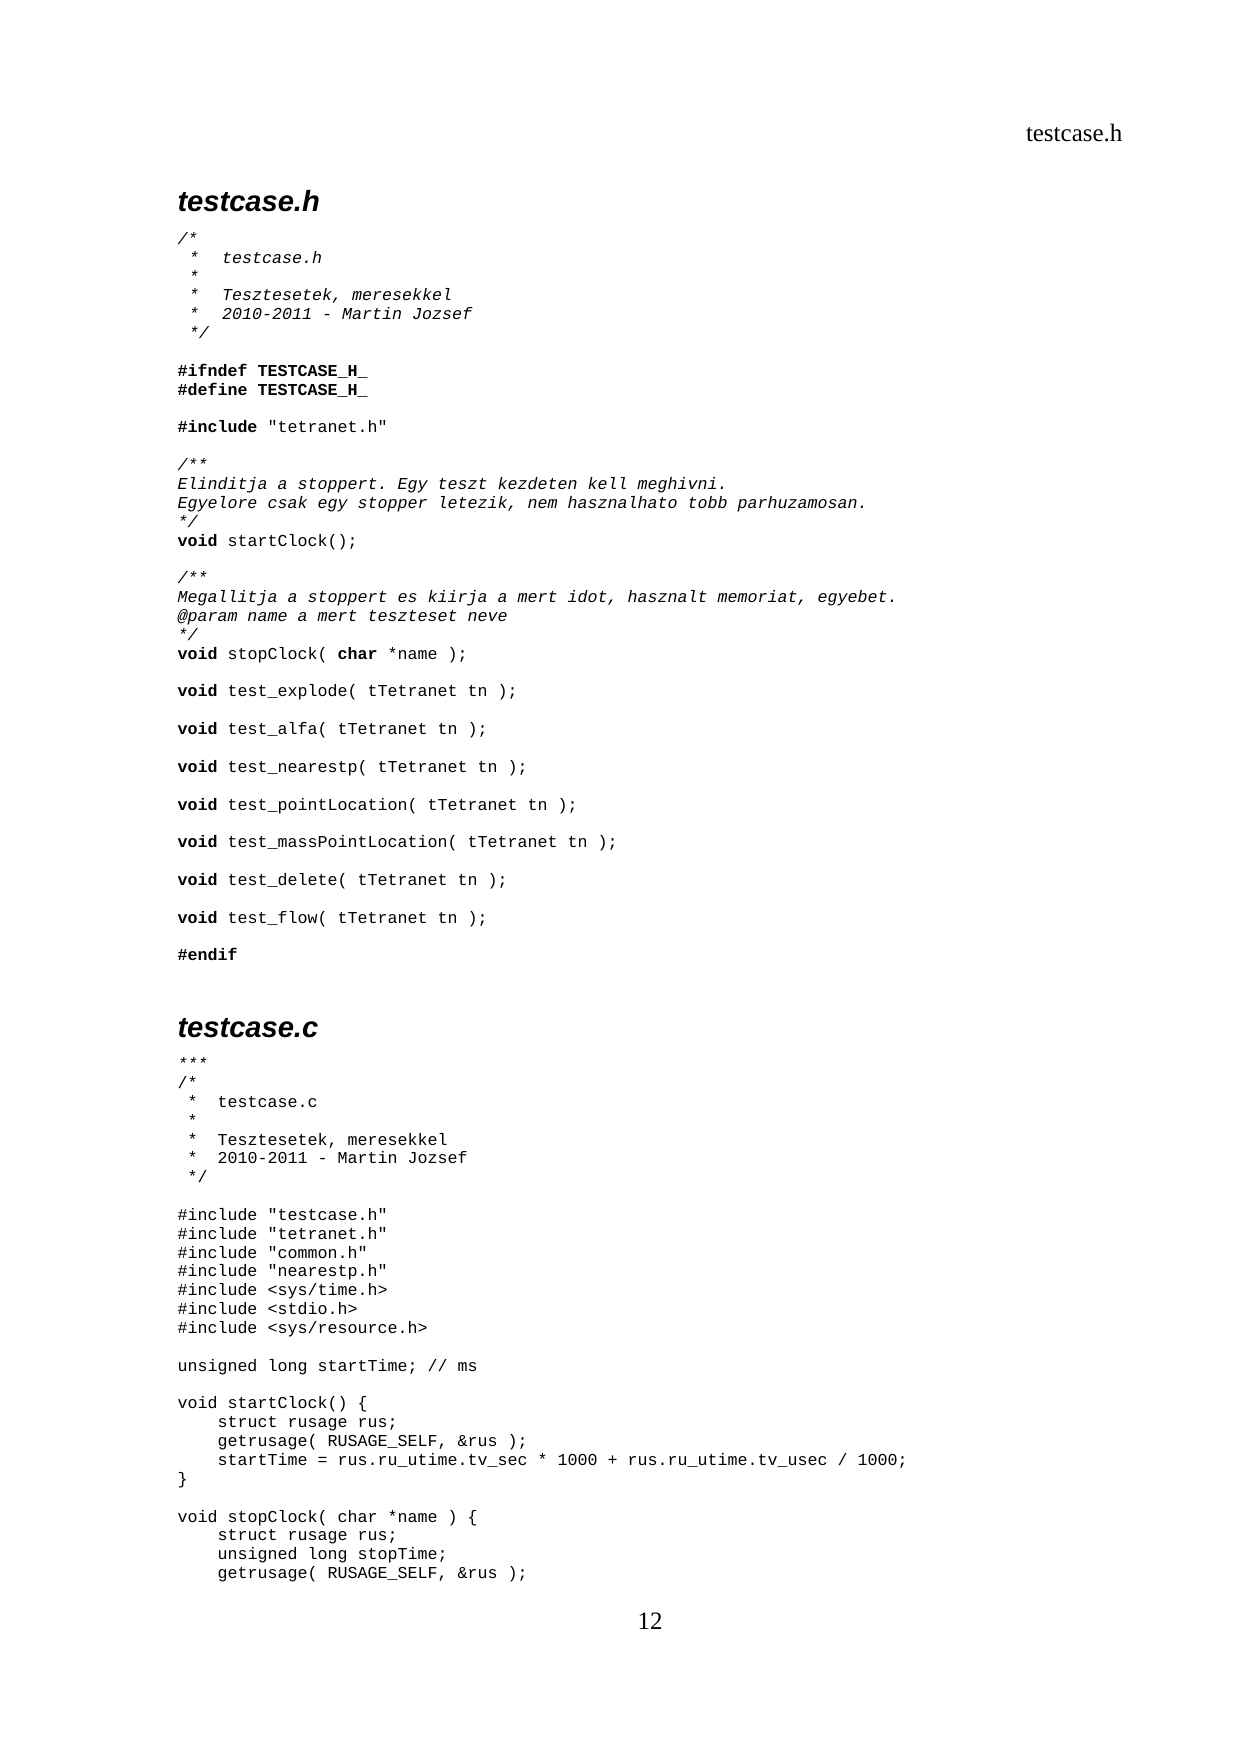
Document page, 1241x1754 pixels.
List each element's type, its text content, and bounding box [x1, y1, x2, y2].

text /* * testcase.c * * Tesztesetek, meresekkel * 2010-2011 - Martin Jozsef */ #include "testcase.h" #include "tetranet.h" #include "common.h" #include "nearestp.h" #include <sys/time.h> #include <stdio.h> #include <sys/resource.h> unsigned long startTime; // ms void startClock() { struct rusage rus; getrusage( RUSAGE_SELF, &rus ); startTime = rus.ru_utime.tv_sec * 1000 + rus.ru_utime.tv_usec / 1000; } void stopClock( char *name ) { struct rusage rus; unsigned long stopTime; getrusage( RUSAGE_SELF, &rus ); [177, 1074, 1122, 1583]
subtitle testcase.h [177, 184, 1122, 218]
text *** [177, 1056, 1122, 1074]
text /* * testcase.h * * Tesztesetek, meresekkel * 2010-2011 - Martin Jozsef */ #ifndef TESTCASE_H_ #define TESTCASE_H_ #include "tetranet.h" /** Elinditja a stoppert. Egy teszt kezdeten kell meghivni. Egyelore csak egy stopper letezik, nem hasznalhato tobb parhuzamosan. */ void startClock(); /** Megallitja a stoppert es kiirja a mert idot, hasznalt memoriat, egyebet. @param name a mert teszteset neve */ void stopClock( char *name ); void test_explode( tTetranet tn ); void test_alfa( tTetranet tn ); void test_nearestp( tTetranet tn ); void test_pointLocation( tTetranet tn ); void test_massPointLocation( tTetranet tn ); void test_delete( tTetranet tn ); void test_flow( tTetranet tn ); #endif [177, 230, 1122, 966]
subtitle testcase.c [177, 1009, 1122, 1043]
